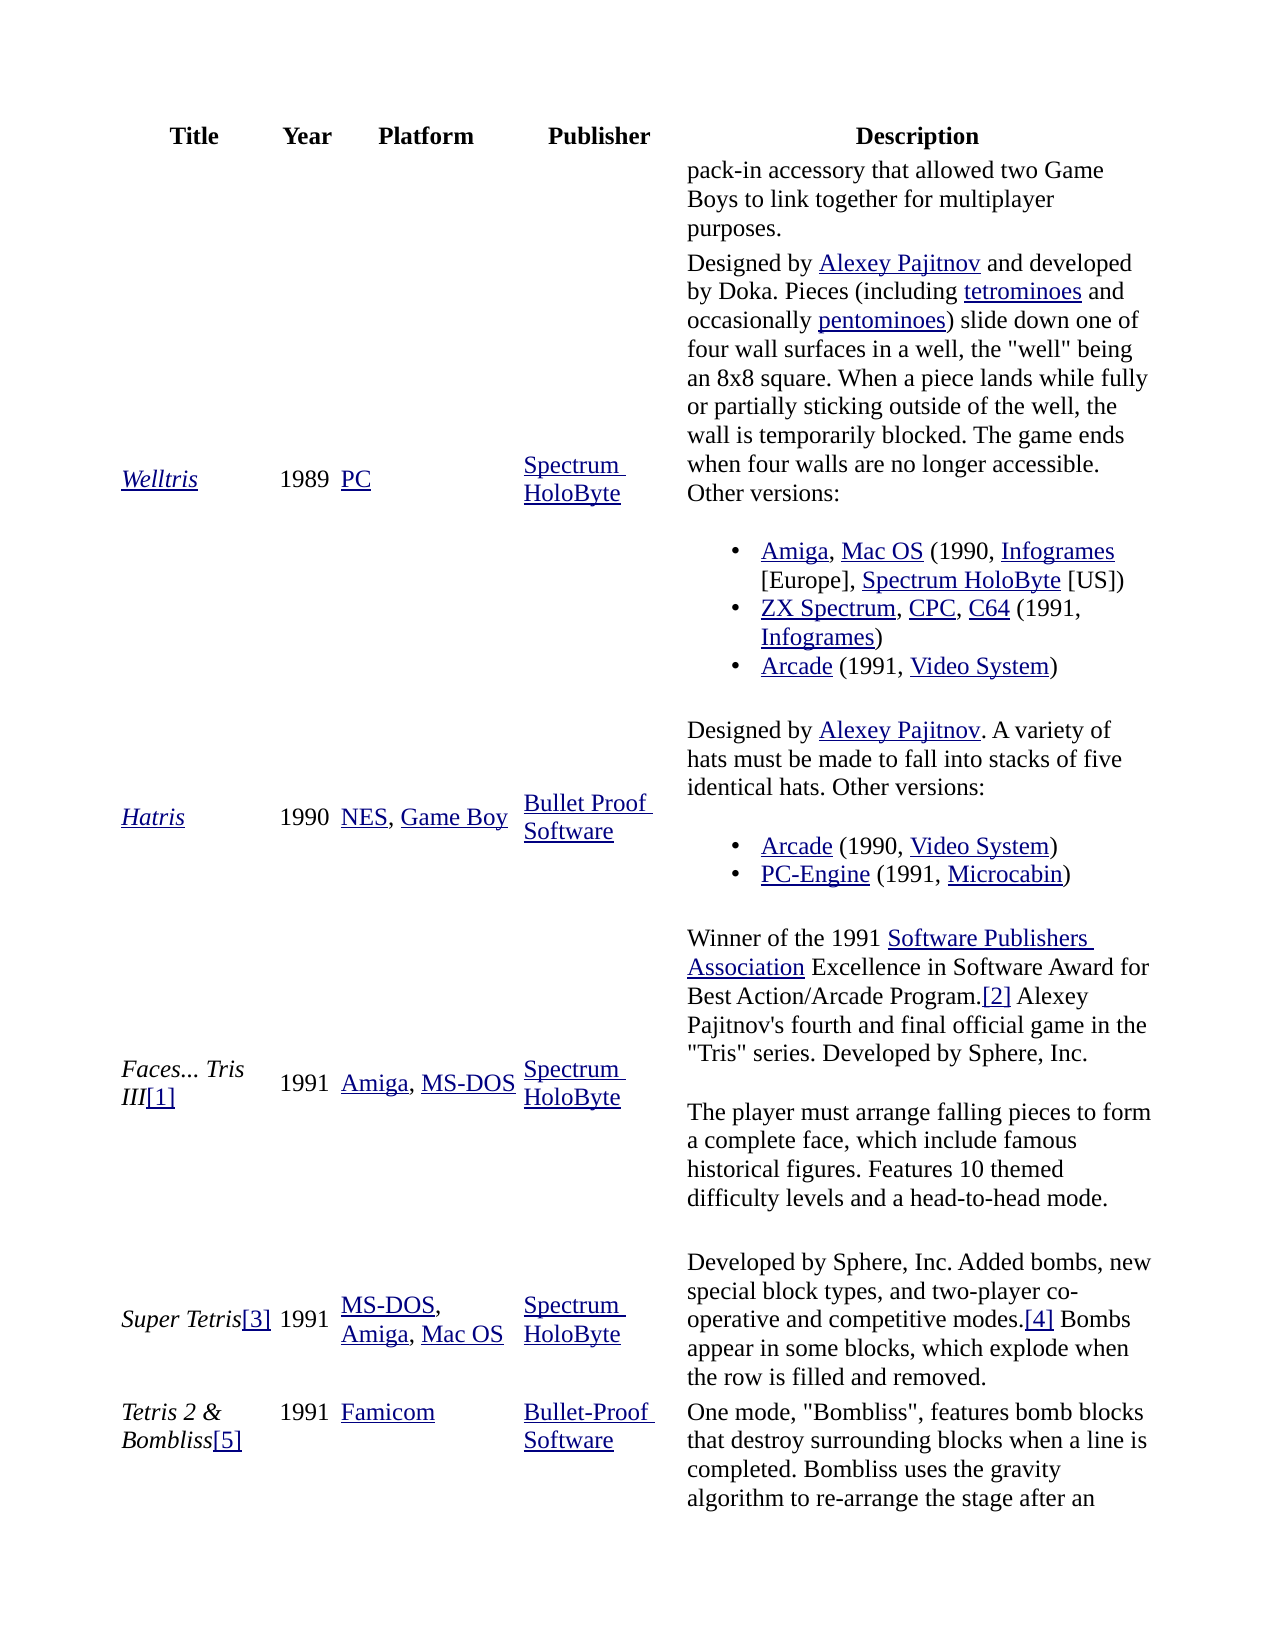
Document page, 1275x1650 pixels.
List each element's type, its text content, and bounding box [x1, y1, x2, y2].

table_cell NES, Game Boy [338, 712, 520, 921]
table_cell Developed by Sphere, Inc. Added bombs, new special block types, and two-player co-operative and competitive modes.[4] Bombs appear in some blocks, which explode when the row is filled and removed. [684, 1244, 1157, 1394]
table_cell Spectrum HoloByte [520, 921, 684, 1244]
table_cell Spectrum HoloByte [520, 245, 684, 712]
table_cell 1989 [276, 245, 338, 712]
table_cell Designed by Alexey Pajitnov and developed by Doka. Pieces (including tetrominoes and occasionally pentominoes) slide down one of four wall surfaces in a well, the "well" being an 8x8 square. When a piece lands while fully or partially sticking outside of the well, the wall is temporarily blocked. The game ends when four walls are no longer accessible. Other versions: Amiga, Mac OS (1990, Infogrames [Europe], Spectrum HoloByte [US]) ZX Spectrum, CPC, C64 (1991, Infogrames) Arcade (1991, Video System) [684, 245, 1157, 712]
table_cell Winner of the 1991 Software Publishers Association Excellence in Software Award for Best Action/Arcade Program.[2] Alexey Pajitnov's fourth and final official game in the "Tris" series. Developed by Sphere, Inc. The player must arrange falling pieces to form a complete face, which include famous historical figures. Features 10 themed difficulty levels and a head-to-head mode. [684, 921, 1157, 1244]
table_cell MS-DOS, Amiga, Mac OS [338, 1244, 520, 1394]
table_cell 1991 [276, 1394, 338, 1514]
table_cell pack-in accessory that allowed two Game Boys to link together for multiplayer purposes. [684, 153, 1157, 245]
table_cell Bullet-Proof Software [520, 1394, 684, 1514]
table_cell Famicom [338, 1394, 520, 1514]
table_header Year [276, 118, 338, 153]
table_cell [276, 153, 338, 245]
table_header Publisher [520, 118, 684, 153]
table_cell [338, 153, 520, 245]
table_cell Welltris [118, 245, 276, 712]
table_cell Faces... Tris III[1] [118, 921, 276, 1244]
table_cell Bullet Proof Software [520, 712, 684, 921]
table_cell Designed by Alexey Pajitnov. A variety of hats must be made to fall into stacks of five identical hats. Other versions: Arcade (1990, Video System) PC-Engine (1991, Microcabin) [684, 712, 1157, 921]
table_cell 1991 [276, 1244, 338, 1394]
table_cell PC [338, 245, 520, 712]
table_cell [520, 153, 684, 245]
table_cell 1991 [276, 921, 338, 1244]
table_header Platform [338, 118, 520, 153]
table_cell Hatris [118, 712, 276, 921]
table_header Title [118, 118, 276, 153]
table_cell One mode, "Bombliss", features bomb blocks that destroy surrounding blocks when a line is completed. Bombliss uses the gravity algorithm to re-arrange the stage after an [684, 1394, 1157, 1514]
table_header Description [684, 118, 1157, 153]
table_cell Spectrum HoloByte [520, 1244, 684, 1394]
table_cell Super Tetris[3] [118, 1244, 276, 1394]
table_cell Amiga, MS-DOS [338, 921, 520, 1244]
table_cell [118, 153, 276, 245]
table_cell 1990 [276, 712, 338, 921]
table_cell Tetris 2 & Bombliss[5] [118, 1394, 276, 1514]
